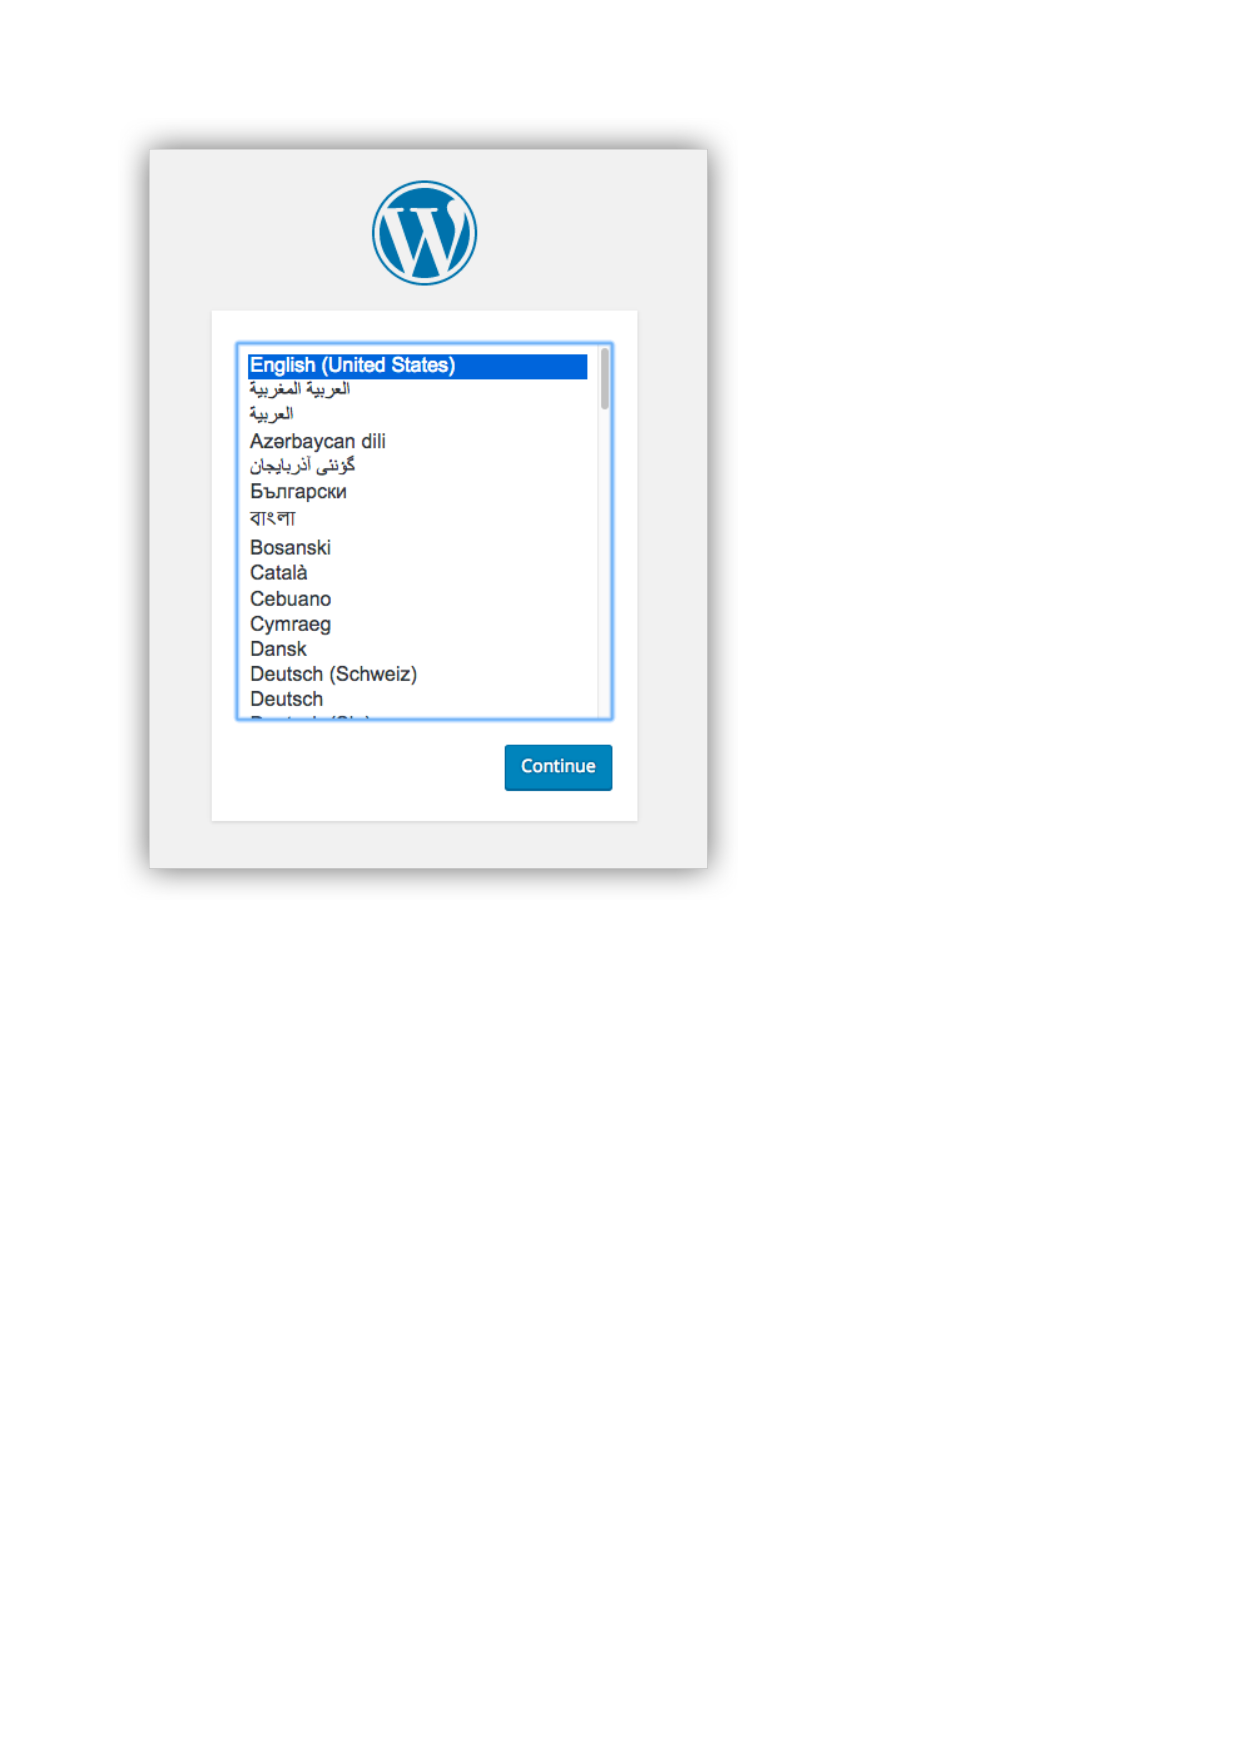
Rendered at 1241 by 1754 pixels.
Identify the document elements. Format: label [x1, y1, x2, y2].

picture [118, 118, 739, 900]
